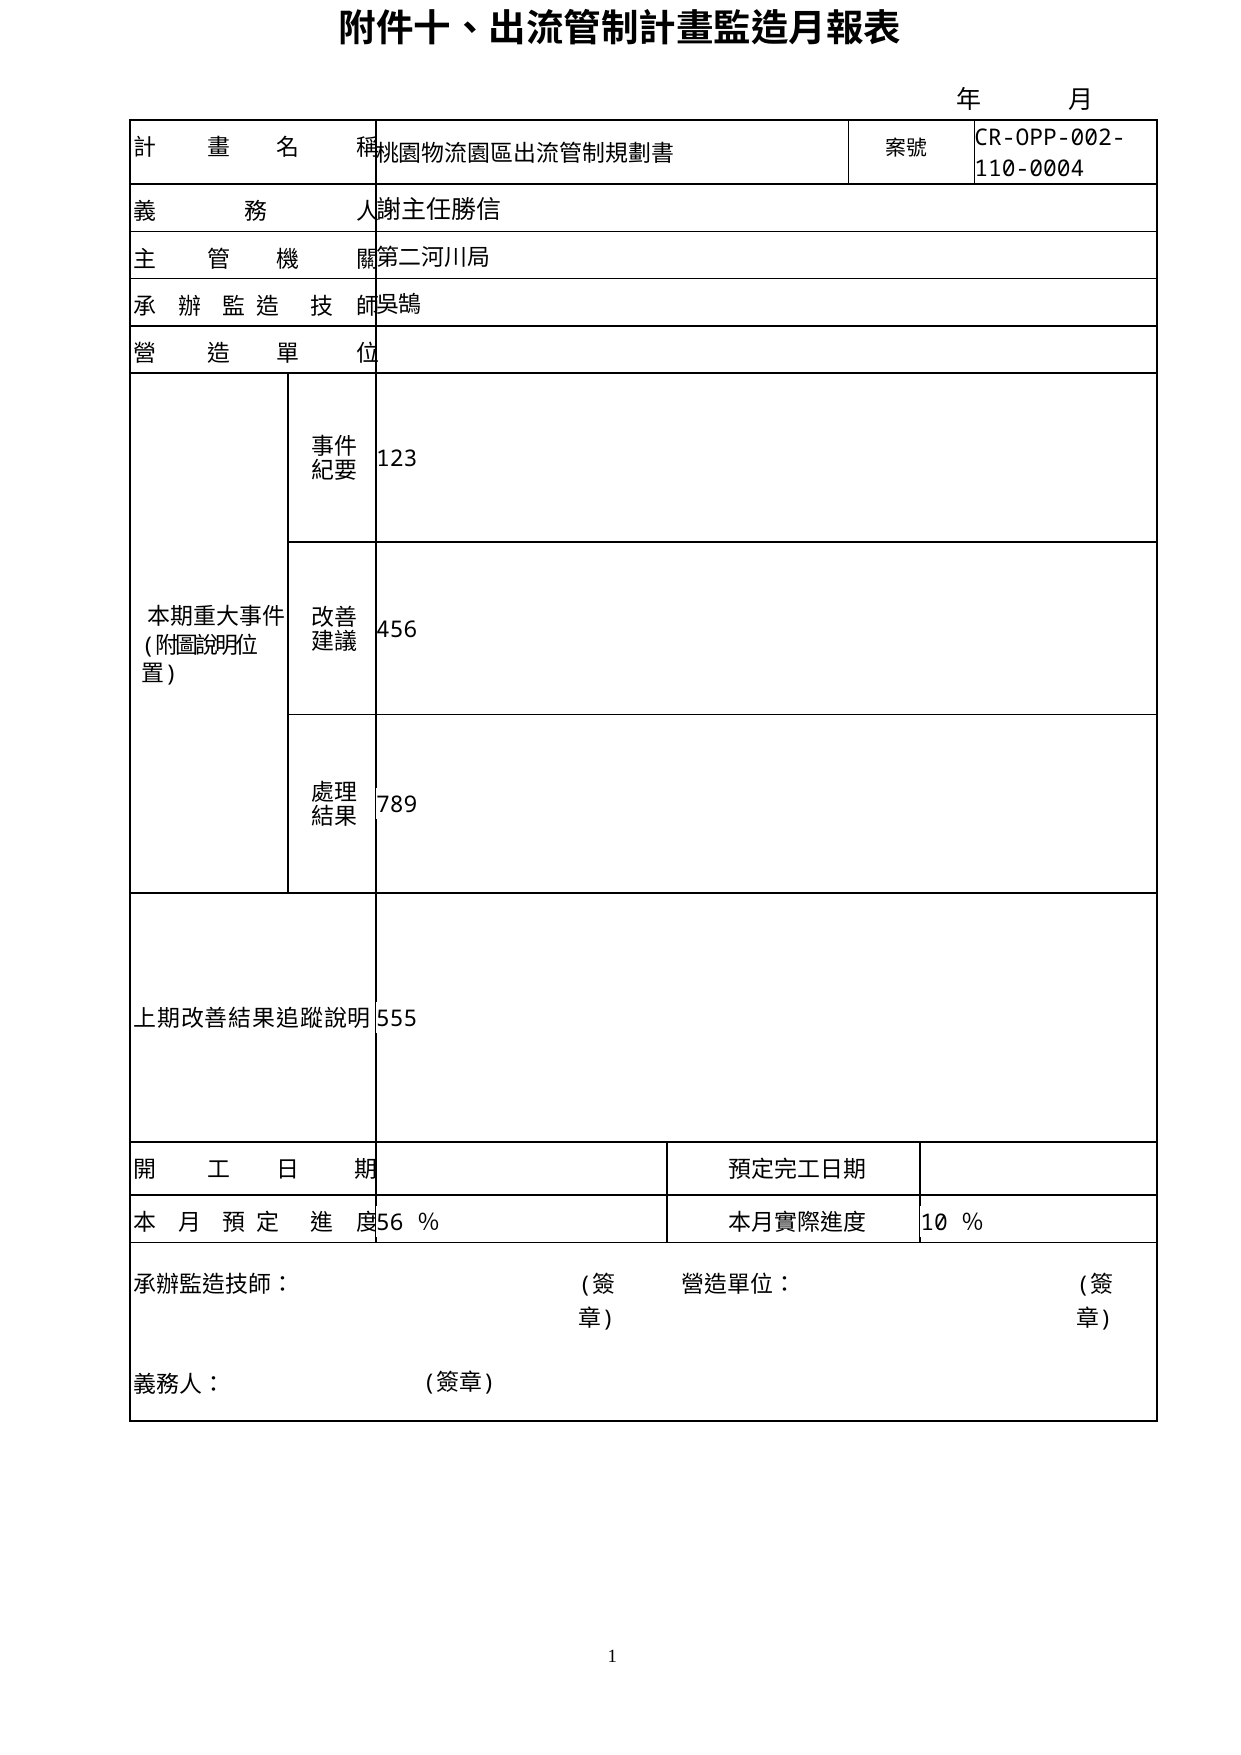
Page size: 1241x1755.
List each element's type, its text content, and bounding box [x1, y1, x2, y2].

table_cell [644, 1243, 667, 1420]
table_cell [377, 1143, 666, 1194]
table_cell 本月實際進度 [668, 1196, 919, 1241]
table_cell [167, 1143, 203, 1194]
table_cell (簽章) [376, 1243, 548, 1420]
table_cell 造 單 [203, 327, 306, 372]
table_header CR-OPP-002-110-0004 [975, 121, 1156, 183]
table_cell (簽章) [549, 1243, 643, 1420]
table_cell 處理結果 [289, 715, 375, 892]
table_header [306, 121, 349, 183]
table_cell [306, 327, 349, 372]
table_cell 承辦監造技師： 義務人： [131, 1243, 306, 1420]
table_cell [377, 327, 1156, 372]
table_cell 上期改善結果追蹤說明 [131, 894, 375, 1141]
table_cell 謝主任勝信 [377, 185, 1156, 231]
table_cell 度 [349, 1196, 375, 1241]
table_cell 期 [349, 1143, 375, 1194]
table_cell 555 [377, 894, 1156, 1141]
table_cell 事件紀要 [289, 374, 375, 541]
table_cell 義 [131, 185, 167, 231]
table_header 計 [131, 121, 167, 183]
table_cell 技 [306, 279, 349, 325]
table_cell 辦 [167, 279, 203, 325]
table_cell [167, 185, 203, 231]
table_cell [974, 1243, 1057, 1420]
table_cell 預 定 [203, 1196, 306, 1241]
table_header [167, 121, 203, 183]
table_cell [849, 1243, 974, 1420]
table_cell [921, 1143, 1156, 1194]
table_cell [306, 1143, 349, 1194]
table_cell 456 [377, 543, 1156, 714]
table_cell 主 [131, 232, 167, 278]
table_cell 承 [131, 279, 167, 325]
table_header 畫 名 [203, 121, 306, 183]
table_header 桃園物流園區出流管制規劃書 [377, 121, 848, 183]
table_cell 營 [131, 327, 167, 372]
table_cell 56 ％ [377, 1196, 666, 1241]
table_cell 吳鵠 [377, 279, 1156, 325]
table_cell [306, 232, 349, 278]
table_cell 工 日 [203, 1143, 306, 1194]
subtitle 附件十、出流管制計畫監造月報表 [339, 0, 1241, 52]
table_cell 預定完工日期 [668, 1143, 919, 1194]
table_cell [306, 1243, 349, 1420]
table_cell [167, 232, 203, 278]
table_cell 開 [131, 1143, 167, 1194]
table_header 案號 [849, 121, 974, 183]
table_cell 營造單位： [667, 1243, 848, 1420]
table_cell 第二河川局 [377, 232, 1156, 278]
table_cell 123 [377, 374, 1156, 541]
table_cell 管 機 [203, 232, 306, 278]
table_cell 人 [349, 185, 375, 231]
table_cell 務 [203, 185, 306, 231]
table_cell 監 造 [203, 279, 306, 325]
table_cell 改善建議 [289, 543, 375, 714]
table_cell 位 [349, 327, 375, 372]
table_header 稱 [349, 121, 375, 183]
table_cell [306, 185, 349, 231]
table_cell 進 [306, 1196, 349, 1241]
table_cell 本 [131, 1196, 167, 1241]
table_cell [1145, 1243, 1156, 1420]
table_cell [349, 1243, 376, 1420]
table_cell 789 [377, 715, 1156, 892]
table_cell 關 [349, 232, 375, 278]
table_cell (簽章) [1057, 1243, 1145, 1420]
table_cell [167, 327, 203, 372]
table_cell 月 [167, 1196, 203, 1241]
text 年 月 [98, 80, 1093, 116]
table_cell 師 [349, 279, 375, 325]
table_cell 10 ％ [921, 1196, 1156, 1241]
table_cell 本期重大事件 (附圖說明位置) [131, 374, 287, 892]
